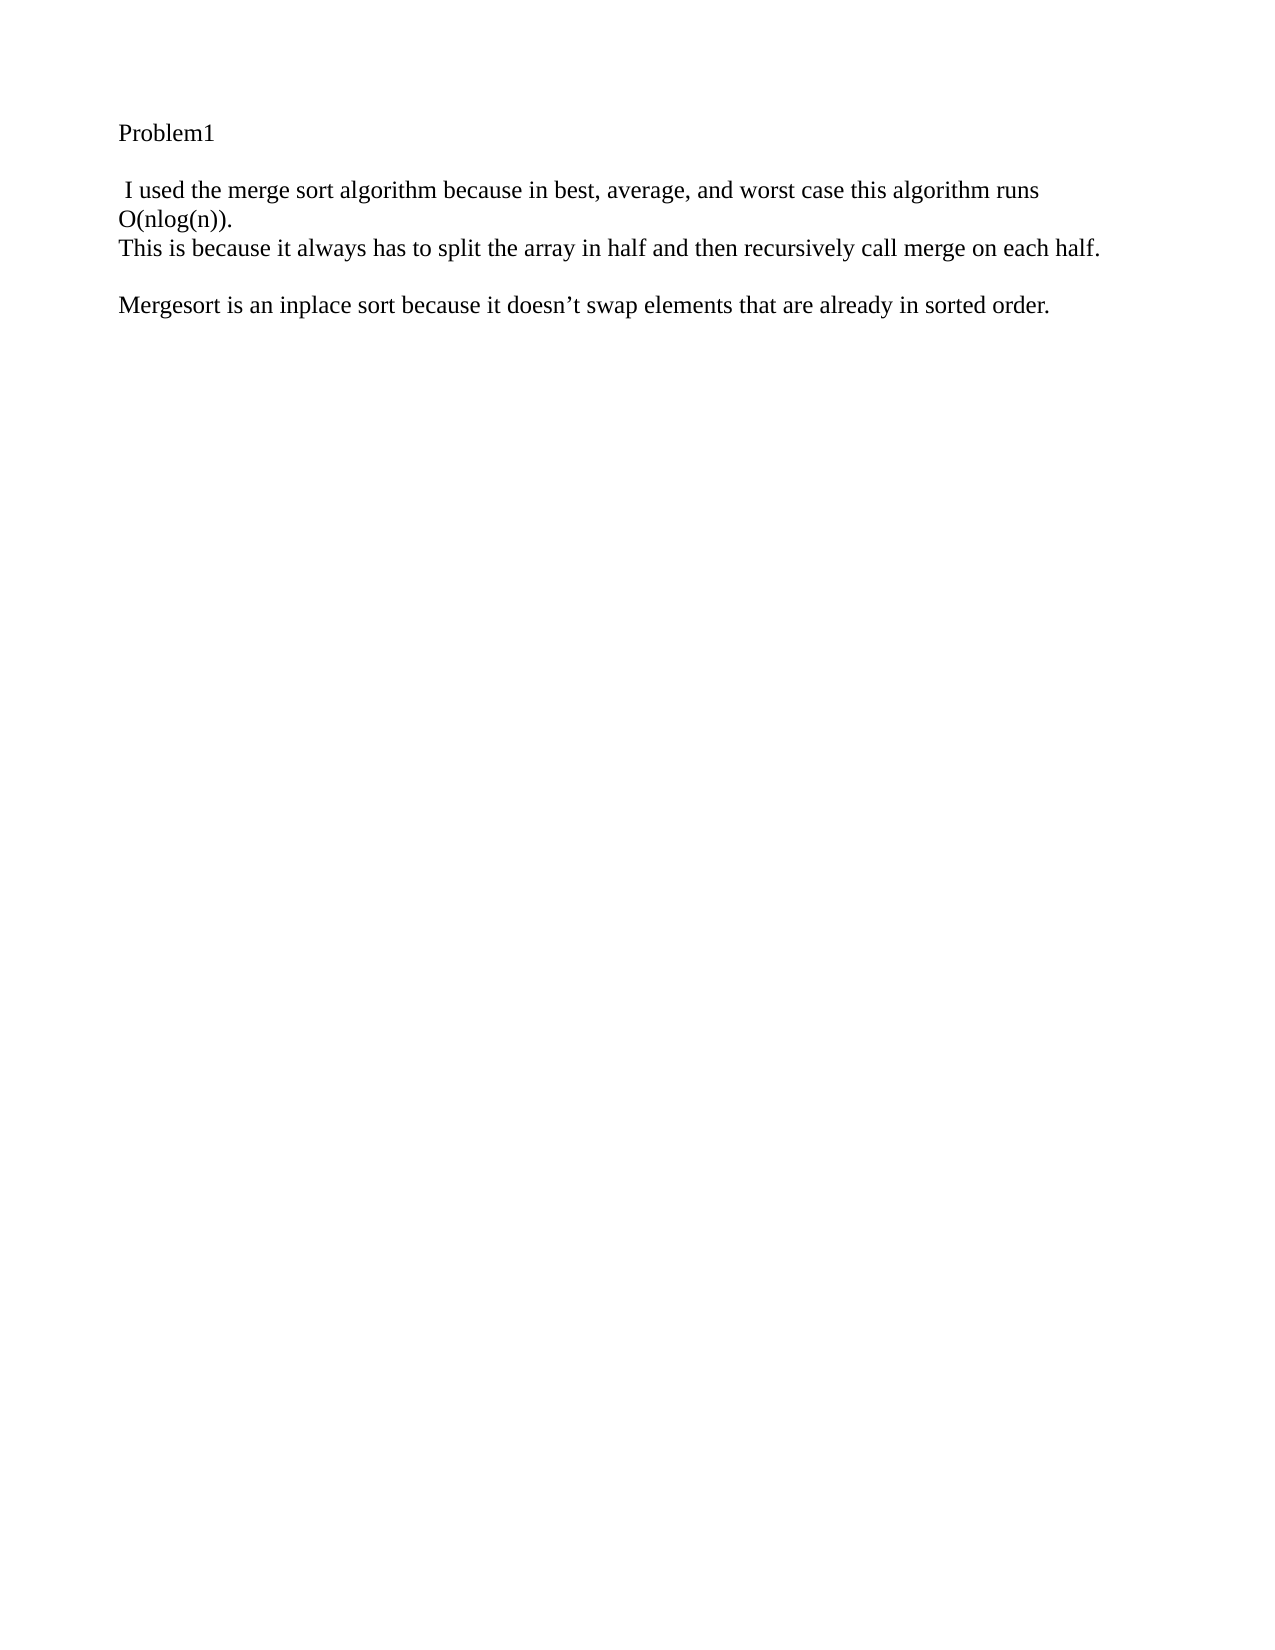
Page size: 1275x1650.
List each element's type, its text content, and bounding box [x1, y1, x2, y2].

text Mergesort is an inplace sort because it doesn’t swap elements that are already in sorted order. [118, 291, 1157, 319]
text Problem1 [118, 118, 1157, 147]
text I used the merge sort algorithm because in best, average, and worst case this algorithm runs O(nlog(n)). [118, 176, 1157, 233]
text This is because it always has to split the array in half and then recursively call merge on each half. [118, 233, 1157, 262]
